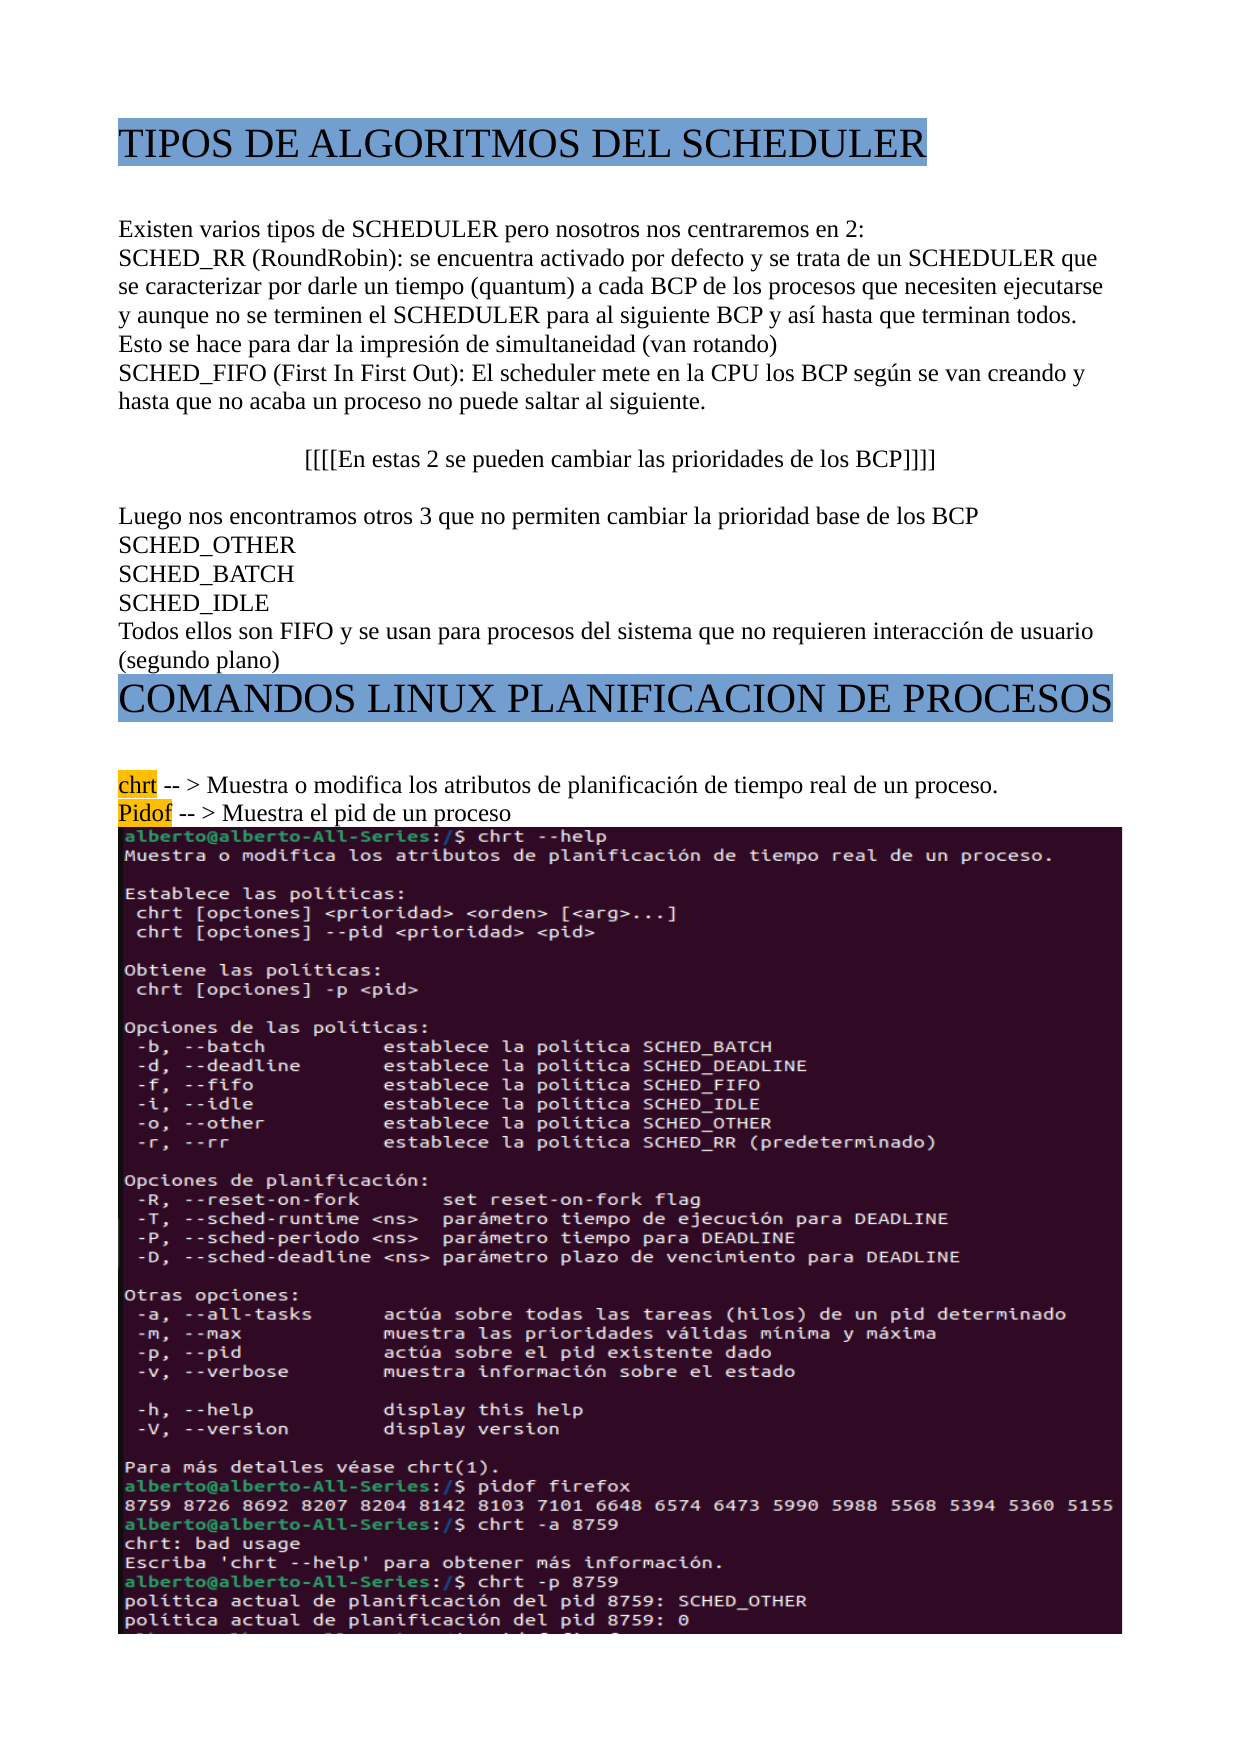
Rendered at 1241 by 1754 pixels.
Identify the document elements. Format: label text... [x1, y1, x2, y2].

text Luego nos encontramos otros 3 que no permiten cambiar la prioridad base de los BCP [118, 501, 1122, 530]
picture [118, 827, 1123, 1634]
text TIPOS DE ALGORITMOS DEL SCHEDULER [118, 118, 1122, 166]
text SCHED_BATCH [118, 559, 1122, 588]
text Pidof -- > Muestra el pid de un proceso [118, 798, 1122, 827]
text SCHED_IDLE [118, 588, 1122, 616]
text [[[[En estas 2 se pueden cambiar las prioridades de los BCP]]]] [118, 444, 1122, 473]
text Todos ellos son FIFO y se usan para procesos del sistema que no requieren interacción de usuario (segundo plano) [118, 616, 1122, 674]
text COMANDOS LINUX PLANIFICACION DE PROCESOS [118, 674, 1122, 722]
text SCHED_OTHER [118, 530, 1122, 559]
text SCHED_FIFO (First In First Out): El scheduler mete en la CPU los BCP según se van creando y hasta que no acaba un proceso no puede saltar al siguiente. [118, 358, 1122, 415]
text Existen varios tipos de SCHEDULER pero nosotros nos centraremos en 2: [118, 214, 1122, 243]
text chrt -- > Muestra o modifica los atributos de planificación de tiempo real de un proceso. [118, 770, 1122, 798]
text SCHED_RR (RoundRobin): se encuentra activado por defecto y se trata de un SCHEDULER que se caracterizar por darle un tiempo (quantum) a cada BCP de los procesos que necesiten ejecutarse y aunque no se terminen el SCHEDULER para al siguiente BCP y así hasta que terminan todos. Esto se hace para dar la impresión de simultaneidad (van rotando) [118, 243, 1122, 358]
